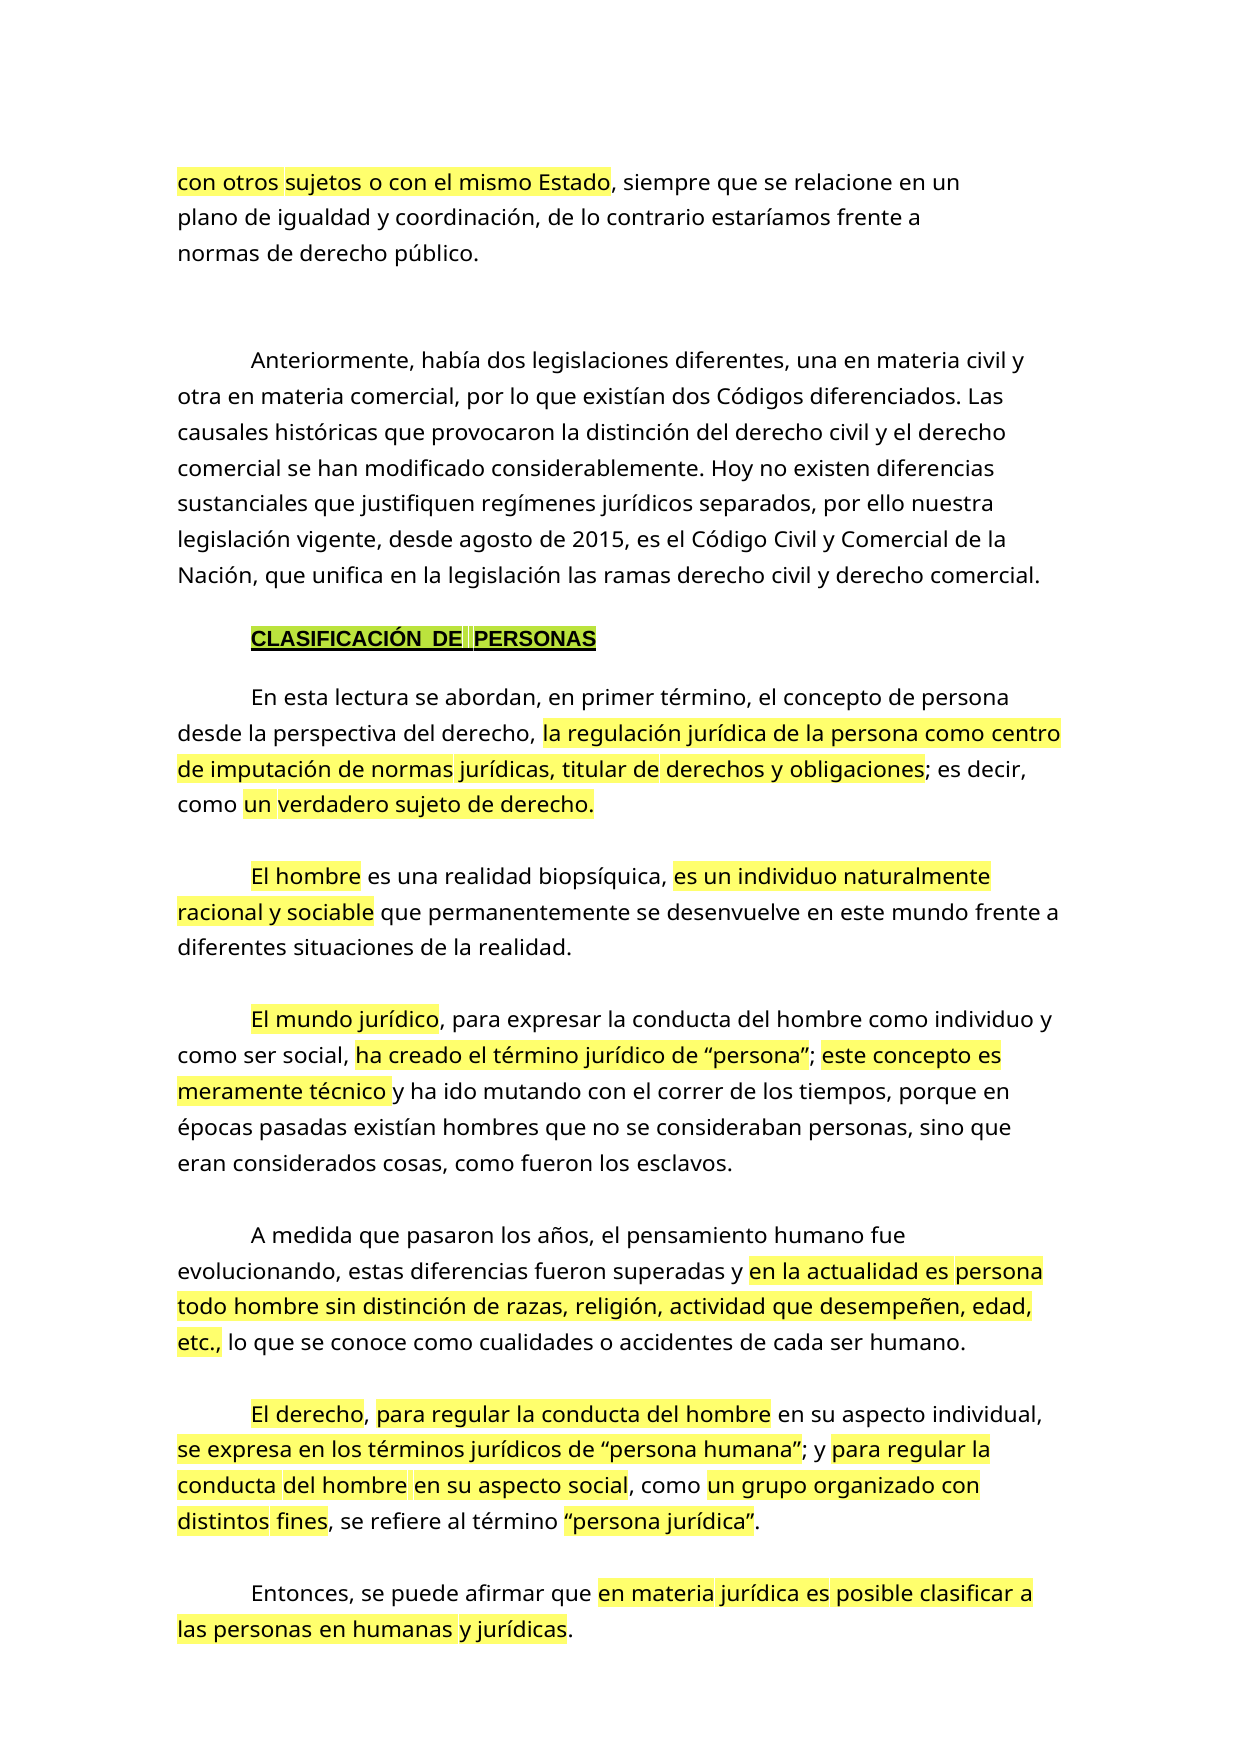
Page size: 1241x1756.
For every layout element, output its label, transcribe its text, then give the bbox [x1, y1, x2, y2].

text con otros sujetos o con el mismo Estado, siempre que se relacione en un plano de igualdad y coordinación, de lo contrario estaríamos frente a normas de derecho público. [177, 167, 989, 268]
text El mundo jurídico, para expresar la conducta del hombre como individuo y como ser social, ha creado el término jurídico de “persona”; este concepto es meramente técnico y ha ido mutando con el correr de los tiempos, porque en épocas pasadas existían hombres que no se consideraban personas, sino que eran considerados cosas, como fueron los esclavos. [177, 1004, 1063, 1178]
text Anteriormente, había dos legislaciones diferentes, una en materia civil y otra en materia comercial, por lo que existían dos Códigos diferenciados. Las causales históricas que provocaron la distinción del derecho civil y el derecho comercial se han modificado considerablemente. Hoy no existen diferencias sustanciales que justifiquen regímenes jurídicos separados, por ello nuestra legislación vigente, desde agosto de 2015, es el Código Civil y Comercial de la Nación, que unifica en la legislación las ramas derecho civil y derecho comercial. [177, 345, 1063, 589]
text A medida que pasaron los años, el pensamiento humano fue evolucionando, estas diferencias fueron superadas y en la actualidad es persona todo hombre sin distinción de razas, religión, actividad que desempeñen, edad, etc., lo que se conoce como cualidades o accidentes de cada ser humano. [177, 1220, 1062, 1357]
text El derecho, para regular la conducta del hombre en su aspecto individual, se expresa en los términos jurídicos de “persona humana”; y para regular la conducta del hombre en su aspecto social, como un grupo organizado con distintos fines, se refiere al término “persona jurídica”. [177, 1398, 1062, 1536]
text Entonces, se puede afirmar que en materia jurídica es posible clasificar a las personas en humanas y jurídicas. [177, 1578, 1062, 1644]
text El hombre es una realidad biopsíquica, es un individuo naturalmente racional y sociable que permanentemente se desenvuelve en este mundo frente a diferentes situaciones de la realidad. [177, 861, 1061, 962]
text En esta lectura se abordan, en primer término, el concepto de persona desde la perspectiva del derecho, la regulación jurídica de la persona como centro de imputación de normas jurídicas, titular de derechos y obligaciones; es decir, como un verdadero sujeto de derecho. [177, 682, 1062, 819]
subtitle CLASIFICACIÓN DE PERSONAS [251, 626, 1076, 651]
